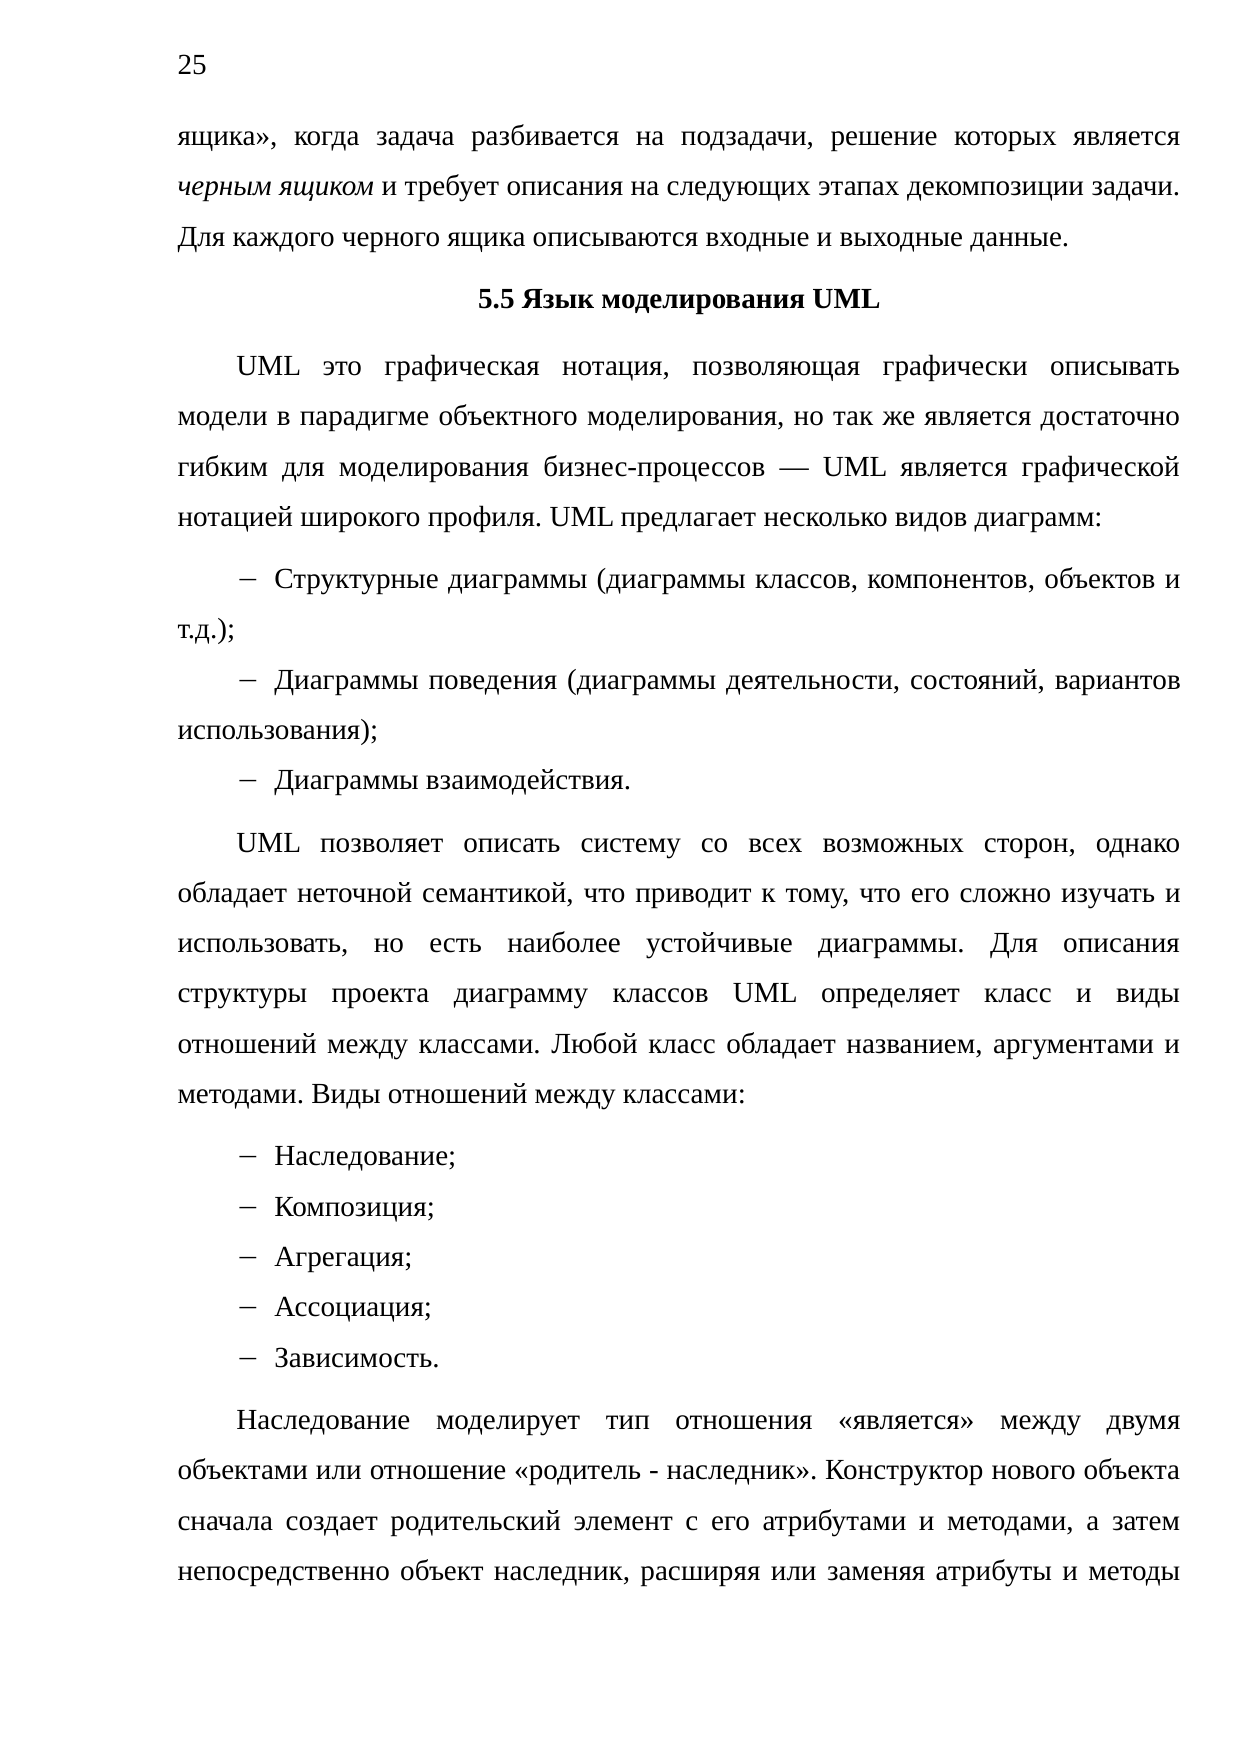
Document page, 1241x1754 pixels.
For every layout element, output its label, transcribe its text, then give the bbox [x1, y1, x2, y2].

list Агрегация; [177, 1239, 1181, 1273]
text UML позволяет описать систему со всех возможных сторон, однако обладает неточной семантикой, что приводит к тому, что его сложно изучать и использовать, но есть наиболее устойчивые диаграммы. Для описания структуры проекта диаграмму классов UML определяет класс и виды отношений между классами. Любой класс обладает названием, аргументами и методами. Виды отношений между классами: [177, 825, 1181, 1110]
list Наследование; [177, 1138, 1181, 1172]
list Диаграммы взаимодействия. [177, 762, 1181, 796]
text ящика», когда задача разбивается на подзадачи, решение которых является черным ящиком и требует описания на следующих этапах декомпозиции задачи. Для каждого черного ящика описываются входные и выходные данные. [177, 118, 1181, 252]
list Диаграммы поведения (диаграммы деятельности, состояний, вариантов использования); [177, 662, 1181, 746]
text Наследование моделирует тип отношения «является» между двумя объектами или отношение «родитель - наследник». Конструктор нового объекта сначала создает родительский элемент с его атрибутами и методами, а затем непосредственно объект наследник, расширяя или заменяя атрибуты и методы [177, 1402, 1181, 1587]
list Ассоциация; [177, 1289, 1181, 1323]
list Зависимость. [177, 1340, 1181, 1374]
subtitle Язык моделирования UML [177, 281, 1181, 314]
text UML это графическая нотация, позволяющая графически описывать модели в парадигме объектного моделирования, но так же является достаточно гибким для моделирования бизнес-процессов — UML является графической нотацией широкого профиля. UML предлагает несколько видов диаграмм: [177, 348, 1181, 532]
list Композиция; [177, 1189, 1181, 1222]
list Структурные диаграммы (диаграммы классов, компонентов, объектов и т.д.); [177, 561, 1181, 645]
